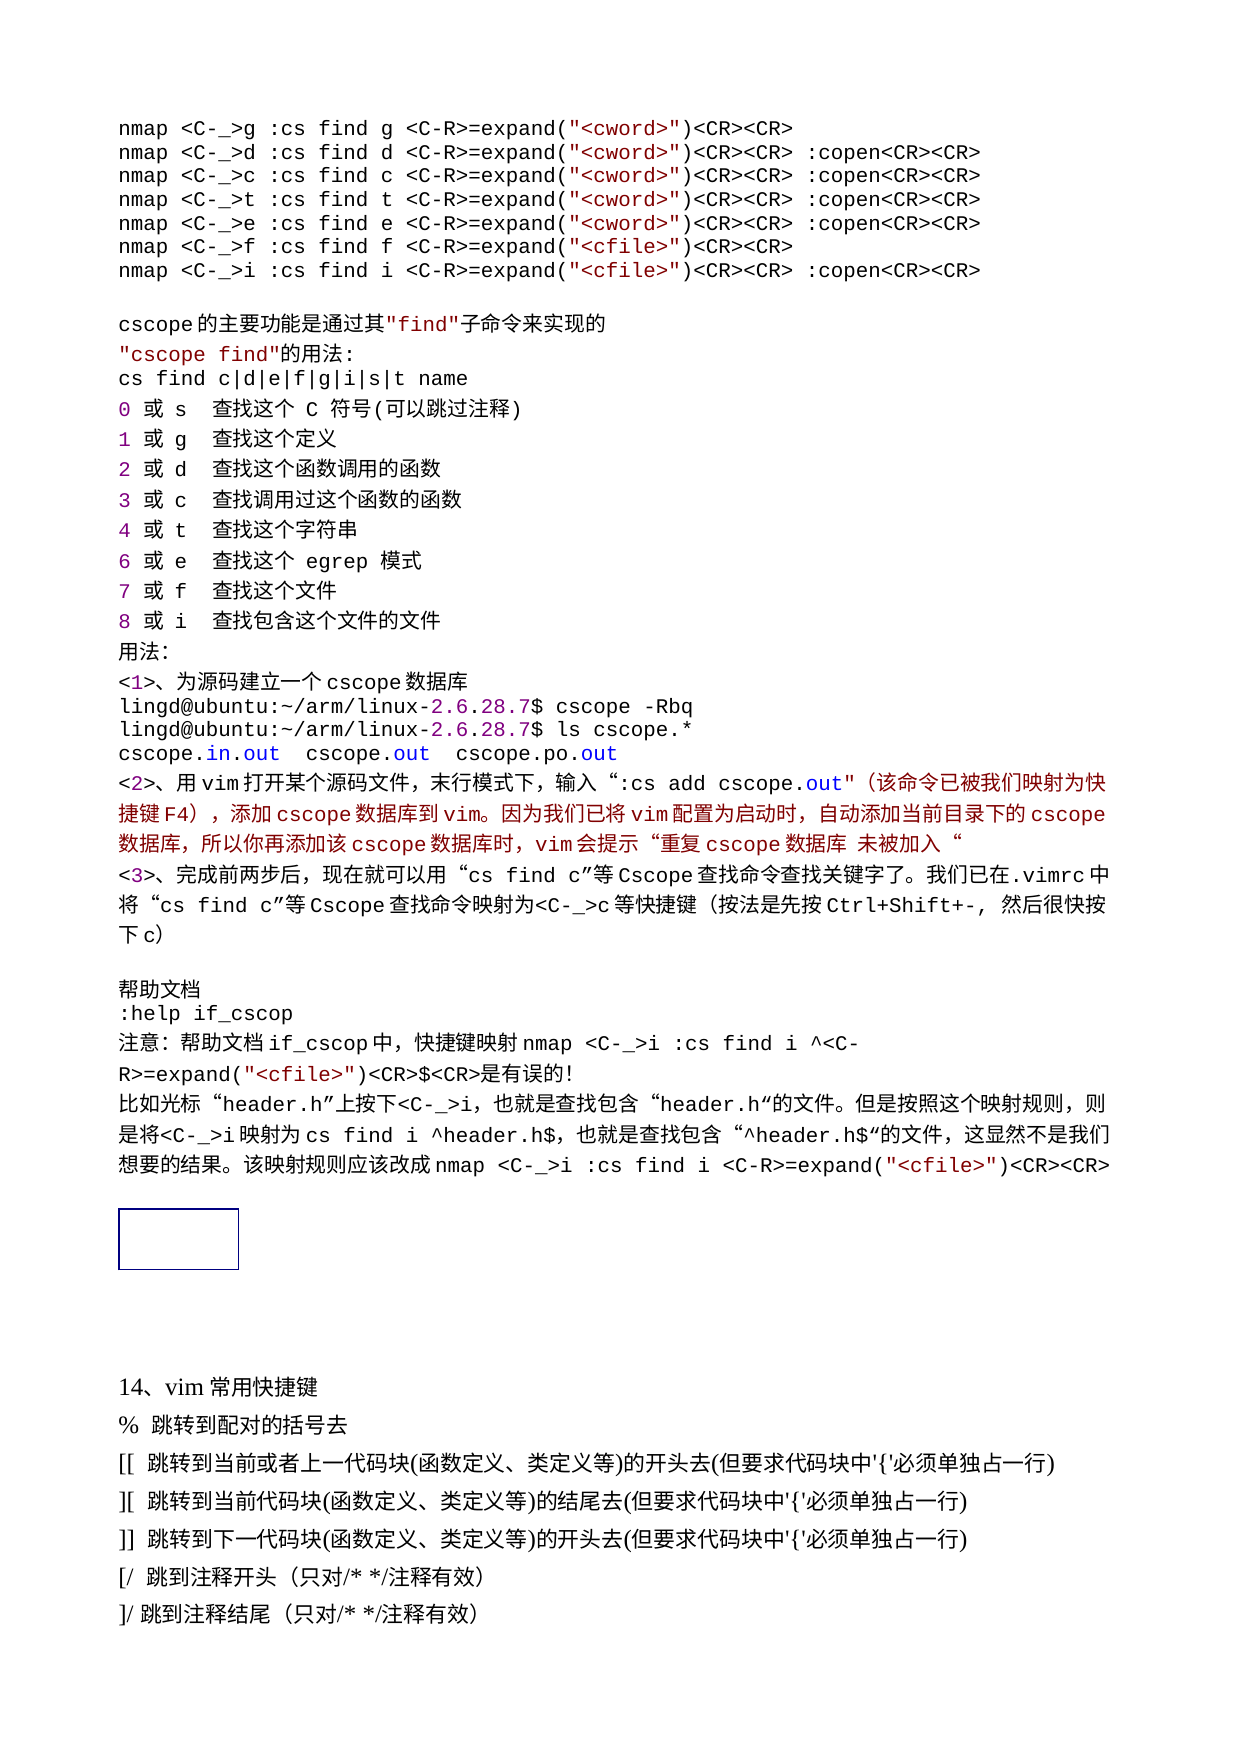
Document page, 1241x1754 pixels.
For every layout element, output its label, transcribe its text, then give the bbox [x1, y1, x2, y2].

text 4 或 t 查找这个字符串 [118, 513, 1122, 544]
text 1 或 g 查找这个定义 [118, 422, 1122, 453]
text nmap <C-_>t :cs find t <C-R>=expand("<cword>")<CR><CR> :copen<CR><CR> [118, 189, 1122, 213]
text nmap <C-_>c :cs find c <C-R>=expand("<cword>")<CR><CR> :copen<CR><CR> [118, 165, 1122, 189]
text 注意：帮助文档if_cscop中，快捷键映射nmap <C-_>i :cs find i ^<C-R>=expand("<cfile>")<CR>$<CR>是有误的！ [118, 1027, 1122, 1087]
text nmap <C-_>g :cs find g <C-R>=expand("<cword>")<CR><CR> [118, 118, 1122, 142]
text cscope.in.out cscope.out cscope.po.out [118, 743, 1122, 767]
text nmap <C-_>f :cs find f <C-R>=expand("<cfile>")<CR><CR> [118, 236, 1122, 260]
text 3 或 c 查找调用过这个函数的函数 [118, 483, 1122, 513]
text nmap <C-_>i :cs find i <C-R>=expand("<cfile>")<CR><CR> :copen<CR><CR> [118, 260, 1122, 284]
text <2>、用vim打开某个源码文件，末行模式下，输入“:cs add cscope.out"（该命令已被我们映射为快捷键F4），添加cscope数据库到vim。因为我们已将vim配置为启动时，自动添加当前目录下的cscope数据库，所以你再添加该cscope数据库时，vim会提示“重复cscope数据库 未被加入“ [118, 767, 1122, 858]
text :help if_cscop [118, 1003, 1122, 1027]
text cs find c|d|e|f|g|i|s|t name [118, 368, 1122, 392]
text 8 或 i 查找包含这个文件的文件 [118, 605, 1122, 635]
text <3>、完成前两步后，现在就可以用“cs find c”等Cscope查找命令查找关键字了。我们已在.vimrc中将“cs find c”等Cscope查找命令映射为<C-_>c等快捷键（按法是先按Ctrl+Shift+-, 然后很快按下c） [118, 858, 1122, 949]
text 2 或 d 查找这个函数调用的函数 [118, 453, 1122, 483]
text 比如光标“header.h”上按下<C-_>i，也就是查找包含“header.h“的文件。但是按照这个映射规则，则是将<C-_>i映射为cs find i ^header.h$，也就是查找包含“^header.h$“的文件，这显然不是我们想要的结果。该映射规则应该改成nmap <C-_>i :cs find i <C-R>=expand("<cfile>")<CR><CR> [118, 1087, 1122, 1179]
text 7 或 f 查找这个文件 [118, 574, 1122, 605]
text cscope的主要功能是通过其"find"子命令来实现的 [118, 307, 1122, 338]
text lingd@ubuntu:~/arm/linux-2.6.28.7$ ls cscope.* [118, 719, 1122, 743]
text nmap <C-_>d :cs find d <C-R>=expand("<cword>")<CR><CR> :copen<CR><CR> [118, 142, 1122, 165]
text 用法： [118, 635, 1122, 665]
text 14、vim常用快捷键 % 跳转到配对的括号去 [[ 跳转到当前或者上一代码块(函数定义、类定义等)的开头去(但要求代码块中'{'必须单独占一行) ][ 跳转到当前代码块(函数定义、类定义等)的结尾去(但要求代码块中'{'必须单独占一行) ]] 跳转到下一代码块(函数定义、类定义等)的开头去(但要求代码块中'{'必须单独占一行) [/ 跳到注释开头（只对/* */注释有效） ]/ 跳到注释结尾（只对/* */注释有效） [118, 1370, 1122, 1629]
text 0 或 s 查找这个 C 符号(可以跳过注释) [118, 392, 1122, 422]
text lingd@ubuntu:~/arm/linux-2.6.28.7$ cscope -Rbq [118, 696, 1122, 719]
text <1>、为源码建立一个cscope数据库 [118, 665, 1122, 696]
text 6 或 e 查找这个 egrep 模式 [118, 544, 1122, 574]
text nmap <C-_>e :cs find e <C-R>=expand("<cword>")<CR><CR> :copen<CR><CR> [118, 213, 1122, 236]
text "cscope find"的用法: [118, 338, 1122, 368]
text 帮助文档 [118, 973, 1122, 1003]
